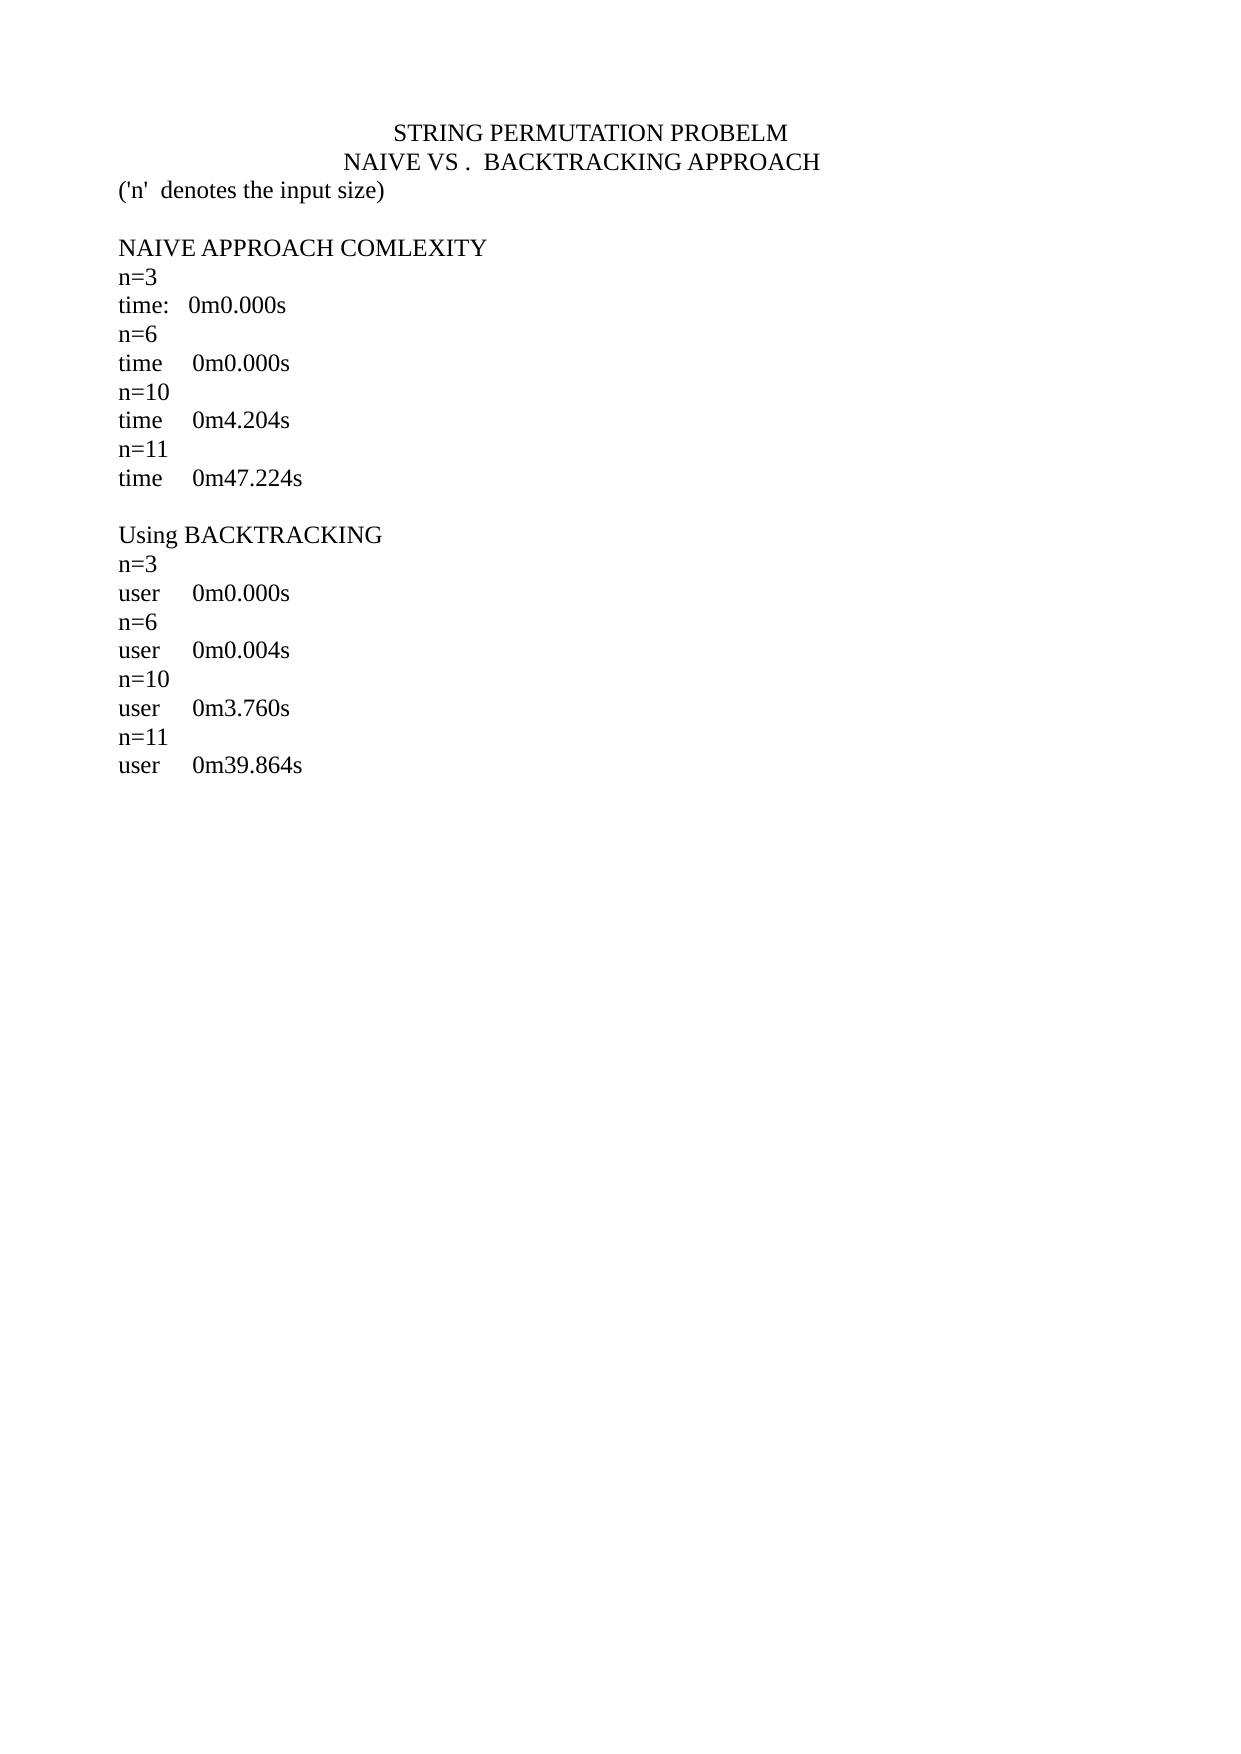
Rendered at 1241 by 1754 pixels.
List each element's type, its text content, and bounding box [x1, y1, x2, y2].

text n=11 [118, 722, 1122, 751]
text user 0m39.864s [118, 751, 1122, 779]
text user 0m3.760s [118, 693, 1122, 722]
text n=3 [118, 549, 1122, 578]
text time 0m47.224s [118, 463, 1122, 492]
text user 0m0.000s [118, 578, 1122, 607]
text Using BACKTRACKING [118, 521, 1122, 549]
text time 0m4.204s [118, 406, 1122, 434]
text n=3 [118, 262, 1122, 291]
text ('n' denotes the input size) [118, 176, 1122, 204]
text n=10 [118, 377, 1122, 406]
text NAIVE VS . BACKTRACKING APPROACH [118, 147, 1122, 176]
text time: 0m0.000s [118, 291, 1122, 319]
text n=11 [118, 434, 1122, 463]
text NAIVE APPROACH COMLEXITY [118, 233, 1122, 262]
text user 0m0.004s [118, 636, 1122, 664]
text n=6 [118, 319, 1122, 348]
text n=10 [118, 664, 1122, 693]
text n=6 [118, 607, 1122, 636]
text STRING PERMUTATION PROBELM [118, 118, 1122, 147]
text time 0m0.000s [118, 348, 1122, 377]
